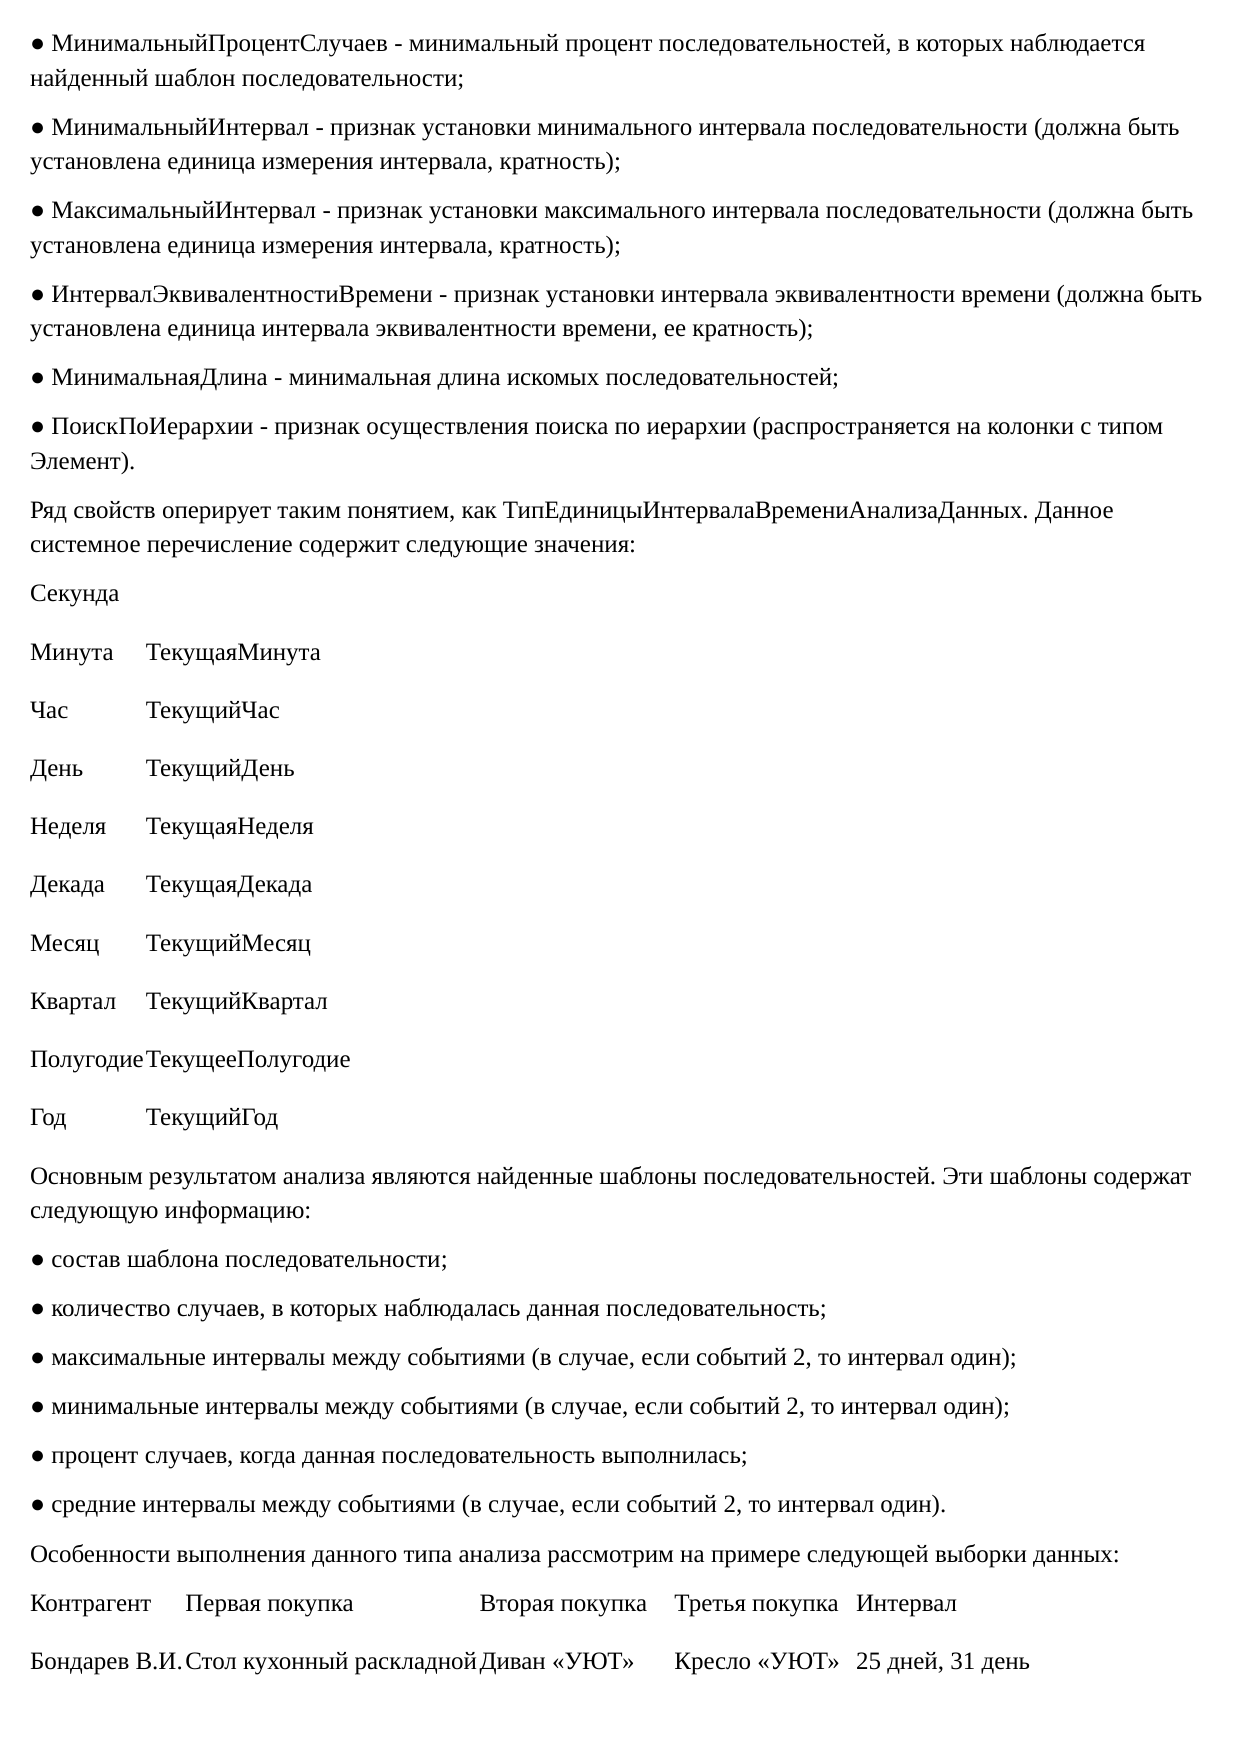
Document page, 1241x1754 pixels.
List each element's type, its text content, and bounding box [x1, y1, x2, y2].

table_cell ТекущаяНеделя [146, 811, 352, 869]
table_cell Неделя [30, 811, 146, 869]
table_cell Месяц [30, 928, 146, 986]
table_cell Минута [30, 637, 146, 695]
table_cell Полугодие [30, 1044, 146, 1102]
table_cell Диван «УЮТ» [479, 1646, 674, 1704]
text ● минимальные интервалы между событиями (в случае, если событий 2, то интервал один); [30, 1391, 1211, 1420]
text Основным результатом анализа являются найденные шаблоны последовательностей. Эти шаблоны содержат следующую информацию: [30, 1161, 1211, 1224]
table_cell Квартал [30, 986, 146, 1044]
table_header Интервал [856, 1588, 1035, 1646]
table_cell ТекущаяМинута [146, 637, 352, 695]
text ● ПоискПоИерархии ‑ признак осуществления поиска по иерархии (распространяется на колонки с типом Элемент). [30, 411, 1211, 474]
table_header Секунда [30, 579, 146, 637]
text ● состав шаблона последовательности; [30, 1244, 1211, 1273]
table_header [146, 579, 352, 637]
table_header Первая покупка [185, 1588, 479, 1646]
text ● МинимальныйПроцентСлучаев ‑ минимальный процент последовательностей, в которых наблюдается найденный шаблон последовательности; [30, 28, 1211, 91]
table_cell ТекущийЧас [146, 695, 352, 753]
text ● средние интервалы между событиями (в случае, если событий 2, то интервал один). [30, 1489, 1211, 1518]
table_cell День [30, 753, 146, 811]
text ● количество случаев, в которых наблюдалась данная последовательность; [30, 1293, 1211, 1322]
table_header Вторая покупка [479, 1588, 674, 1646]
table_cell ТекущийДень [146, 753, 352, 811]
table_cell Год [30, 1103, 146, 1161]
table_cell Стол кухонный раскладной [185, 1646, 479, 1704]
text ● МинимальныйИнтервал ‑ признак установки минимального интервала последовательности (должна быть установлена единица измерения интервала, кратность); [30, 112, 1211, 175]
text ● ИнтервалЭквивалентностиВремени ‑ признак установки интервала эквивалентности времени (должна быть установлена единица интервала эквивалентности времени, ее кратность); [30, 279, 1211, 342]
table_cell ТекущаяДекада [146, 870, 352, 928]
text ● МаксимальныйИнтервал ‑ признак установки максимального интервала последовательности (должна быть установлена единица измерения интервала, кратность); [30, 195, 1211, 258]
table_cell ТекущееПолугодие [146, 1044, 352, 1102]
text Ряд свойств оперирует таким понятием, как ТипЕдиницыИнтервалаВремениАнализаДанных. Данное системное перечисление содержит следующие значения: [30, 495, 1211, 558]
table_cell ТекущийГод [146, 1103, 352, 1161]
text ● МинимальнаяДлина ‑ минимальная длина искомых последовательностей; [30, 362, 1211, 391]
text ● процент случаев, когда данная последовательность выполнилась; [30, 1441, 1211, 1469]
table_cell ТекущийКвартал [146, 986, 352, 1044]
table_cell Кресло «УЮТ» [674, 1646, 856, 1704]
text ● максимальные интервалы между событиями (в случае, если событий 2, то интервал один); [30, 1342, 1211, 1371]
table_cell Декада [30, 870, 146, 928]
table_header Третья покупка [674, 1588, 856, 1646]
table_cell ТекущийМесяц [146, 928, 352, 986]
table_cell 25 дней, 31 день [856, 1646, 1035, 1704]
table_cell Бондарев В.И. [30, 1646, 185, 1704]
text Особенности выполнения данного типа анализа рассмотрим на примере следующей выборки данных: [30, 1539, 1211, 1567]
table_header Контрагент [30, 1588, 185, 1646]
table_cell Час [30, 695, 146, 753]
